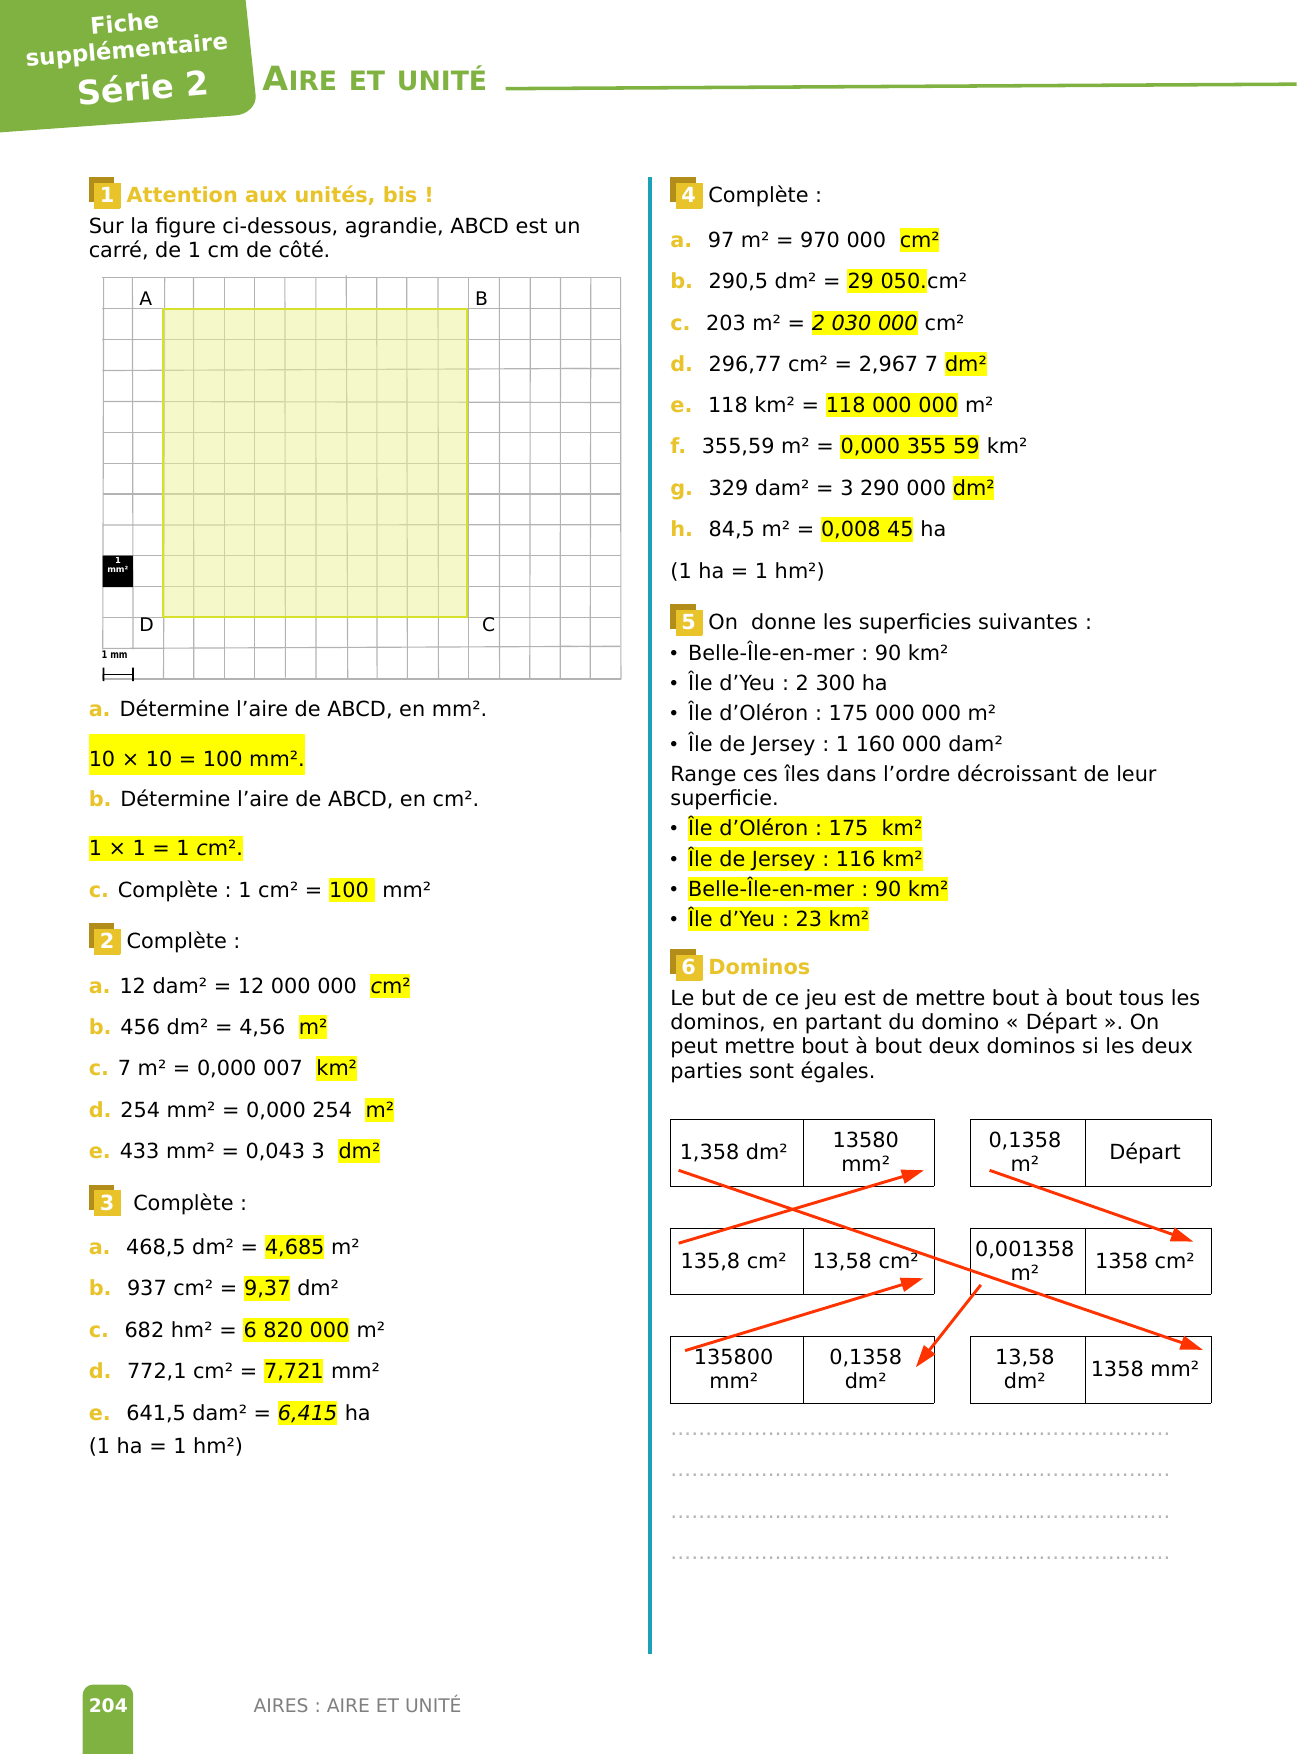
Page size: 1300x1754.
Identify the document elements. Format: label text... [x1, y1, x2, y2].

list 937 cm² = 9,37 dm² [88, 1263, 629, 1304]
table_cell [1051, 1295, 1085, 1307]
subtitle Attention aux unités, bis ! [114, 177, 629, 208]
subtitle Dominos [696, 949, 1211, 980]
list Détermine l’aire de ABCD, en mm². [88, 697, 629, 722]
text ……………………………………………………………… [670, 1527, 1211, 1568]
table_cell [1085, 1187, 1211, 1228]
subtitle (1 ha = 1 hm²) [88, 1434, 623, 1458]
table_cell [803, 1187, 859, 1204]
list 468,5 dm² = 4,685 m² [88, 1221, 629, 1263]
list 97 m² = 970 000 cm² [670, 214, 1211, 256]
subtitle On donne les superficies suivantes : [696, 604, 1211, 635]
subtitle Complète : [696, 177, 1211, 208]
table_cell [970, 1295, 1085, 1336]
table_cell 135,8 cm² [671, 1229, 803, 1294]
table_cell [803, 1295, 859, 1312]
subtitle Île de Jersey : 1 160 000 dam² [670, 732, 1205, 756]
table_cell 135800 mm² [671, 1337, 803, 1402]
table_cell [944, 1303, 970, 1336]
text ……………………………………………………………… [670, 1485, 1211, 1527]
table_cell [803, 1187, 934, 1228]
table_cell [1085, 1206, 1147, 1228]
table_cell 1358 mm² [1086, 1337, 1211, 1402]
subtitle Belle-Île-en-mer : 90 km² [670, 641, 1205, 665]
table_cell [934, 1186, 970, 1228]
list 296,77 cm² = 2,967 7 dm² [670, 338, 1211, 379]
table_cell [934, 1294, 970, 1336]
table_cell [803, 1215, 839, 1228]
text ……………………………………………………………… [670, 1444, 1211, 1485]
list 118 km² = 118 000 000 m² [670, 379, 1211, 421]
table_cell [1085, 1295, 1211, 1336]
table_cell 13,58 cm² [804, 1229, 934, 1294]
table_cell 0,1358 dm² [804, 1337, 934, 1402]
subtitle Le but de ce jeu est de mettre bout à bout tous les dominos, en partant du domino « Départ ». On peut mettre bout à bout deux dominos si les deux parties sont égales. [670, 986, 1205, 1083]
table_cell [1045, 1187, 1085, 1201]
list 456 dm² = 4,56 m² [88, 1001, 629, 1043]
subtitle Complète : [114, 923, 629, 954]
table_cell 0,001358 m² [971, 1229, 1085, 1294]
list 355,59 m² = 0,000 355 59 km² [670, 421, 1211, 462]
table_header Départ [1086, 1120, 1211, 1186]
text ……………………………………………………………… [670, 1402, 1211, 1444]
list 84,5 m² = 0,008 45 ha (1 ha = 1 hm²) [670, 504, 1211, 586]
list 682 hm² = 6 820 000 m² [88, 1304, 629, 1346]
table_cell [735, 1187, 803, 1207]
subtitle Belle-Île-en-mer : 90 km² [948, 877, 1205, 901]
text 10 × 10 = 100 mm². [88, 733, 629, 775]
list 203 m² = 2 030 000 cm² [670, 297, 1211, 338]
table_header [935, 1119, 970, 1186]
list 290,5 dm² = 29 050.cm² [670, 256, 1211, 297]
table_cell [670, 1187, 785, 1228]
table_cell [970, 1187, 1085, 1228]
subtitle Complète : [88, 1184, 629, 1216]
table_cell [1085, 1312, 1154, 1336]
table_header 13580 mm² [804, 1120, 934, 1186]
subtitle Île d’Oléron : 175 km² [670, 816, 688, 841]
subtitle Île d’Oléron : 175 km² [922, 816, 1205, 841]
list 433 mm² = 0,043 3 dm² [88, 1125, 629, 1167]
list 772,1 cm² = 7,721 mm² [88, 1346, 629, 1387]
list 12 dam² = 12 000 000 cm² [88, 960, 629, 1001]
table_cell [935, 1336, 970, 1402]
subtitle Île d’Yeu : 2 300 ha [670, 671, 1205, 696]
list 254 mm² = 0,000 254 m² [88, 1084, 629, 1125]
list 329 dam² = 3 290 000 dm² [670, 462, 1211, 504]
table_cell [935, 1228, 970, 1268]
subtitle Île de Jersey : 116 km² [923, 847, 1205, 871]
table_cell 13,58 dm² [971, 1337, 1085, 1402]
table_cell [935, 1260, 970, 1294]
list 7 m² = 0,000 007 km² [88, 1043, 629, 1084]
table_cell [670, 1295, 803, 1336]
table_cell 1358 cm² [1086, 1229, 1211, 1294]
list Complète : 1 cm² = 100 mm² [88, 864, 629, 905]
text 1 × 1 = 1 cm². [88, 823, 629, 864]
subtitle Île d’Yeu : 23 km² [670, 907, 688, 931]
subtitle Île d’Oléron : 175 000 000 m² [670, 701, 1205, 726]
table_cell [739, 1212, 803, 1228]
subtitle Sur la figure ci-dessous, agrandie, ABCD est un carré, de 1 cm de côté. [88, 214, 623, 263]
subtitle Île d’Yeu : 23 km² [869, 907, 1205, 931]
table_cell [803, 1295, 934, 1336]
table_header 0,1358 m² [971, 1120, 1085, 1186]
list 641,5 dam² = 6,415 ha [88, 1387, 629, 1428]
list Détermine l’aire de ABCD, en cm². [88, 787, 629, 811]
subtitle Range ces îles dans l’ordre décroissant de leur superficie. [670, 762, 1205, 810]
table_header 1,358 dm² [671, 1120, 803, 1186]
table_cell [742, 1317, 803, 1336]
